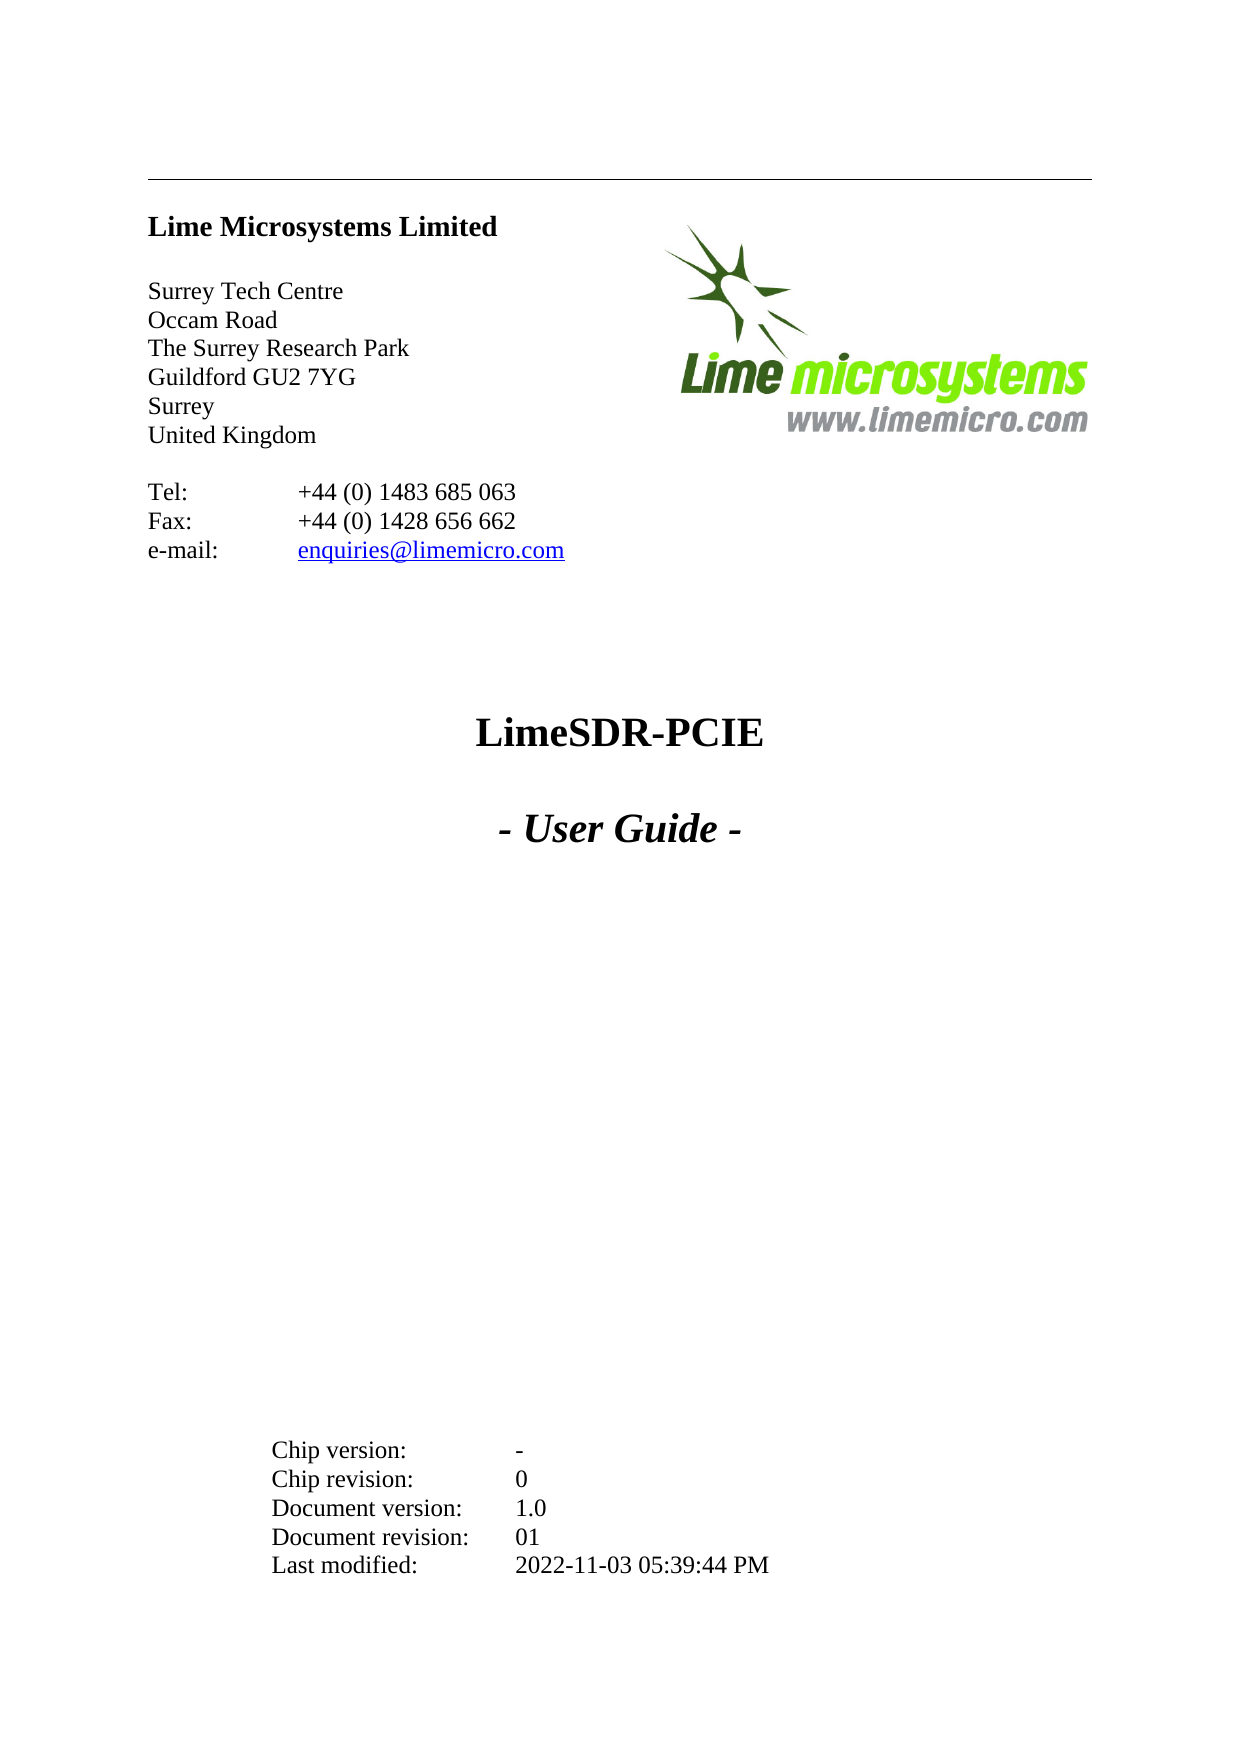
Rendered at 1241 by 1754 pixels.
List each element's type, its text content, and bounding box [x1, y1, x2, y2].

text e-mail: enquiries@limemicro.com [148, 535, 1092, 563]
table_cell Chip revision: [260, 1464, 504, 1493]
text Guildford GU2 7YG [148, 362, 664, 391]
text Tel: +44 (0) 1483 685 063 [148, 477, 1092, 506]
text Surrey [148, 391, 664, 420]
table_cell 1.0 [504, 1493, 888, 1522]
table_cell Document version: [260, 1493, 504, 1522]
text The Surrey Research Park [148, 333, 664, 362]
text Fax: +44 (0) 1428 656 662 [148, 506, 1092, 535]
table_cell 2022/11/03 05:39:44 PM [504, 1551, 888, 1579]
text - User Guide - [148, 803, 1092, 851]
table_cell 0 [504, 1464, 888, 1493]
text LimeSDR-PCIE [148, 707, 1092, 755]
table_cell 01 [504, 1522, 888, 1551]
table_cell Document revision: [260, 1522, 504, 1551]
table_cell Last modified: [260, 1551, 504, 1579]
text Occam Road [148, 305, 664, 333]
text Surrey Tech Centre [148, 276, 664, 305]
picture [664, 225, 1088, 432]
table_header - [504, 1436, 888, 1464]
text United Kingdom [148, 420, 1092, 448]
table_header Chip version: [260, 1436, 504, 1464]
text Lime Microsystems Limited [148, 209, 1092, 242]
